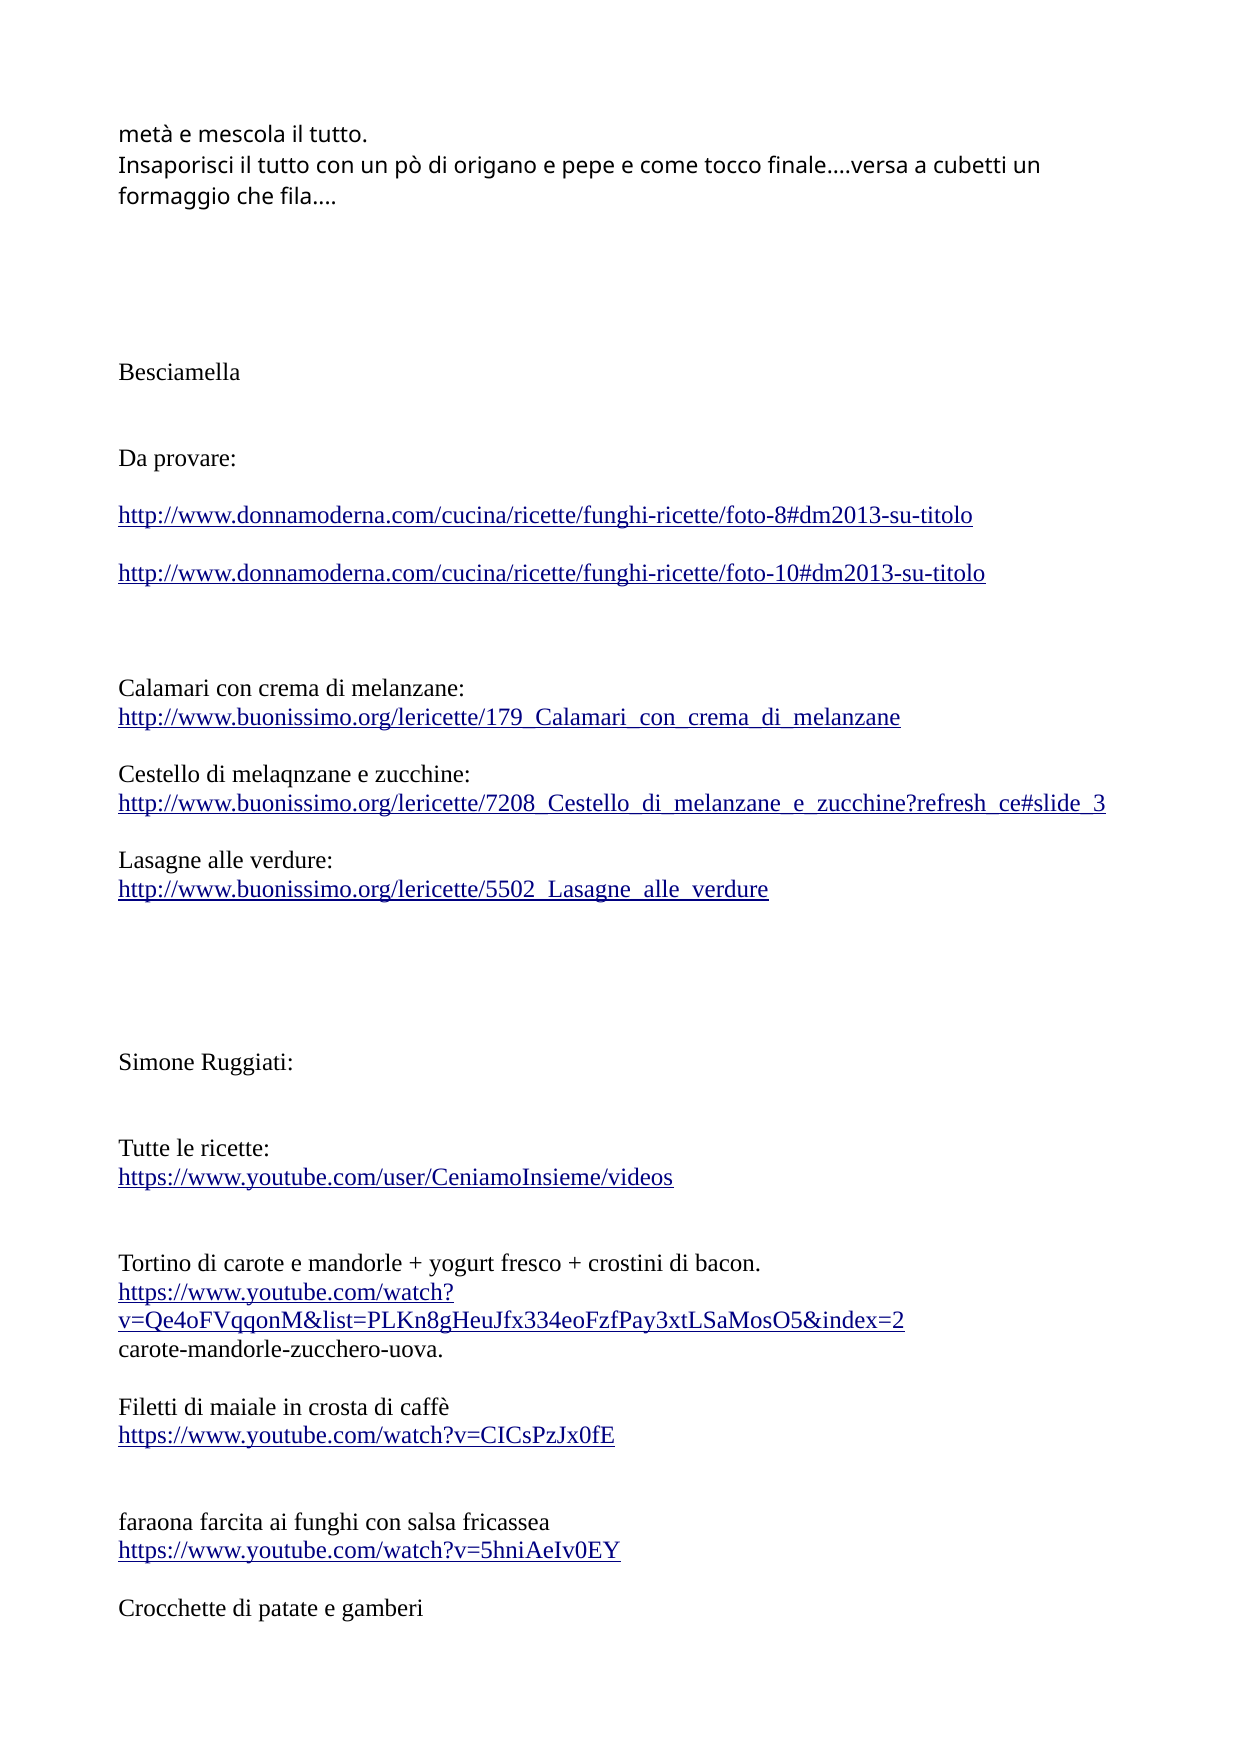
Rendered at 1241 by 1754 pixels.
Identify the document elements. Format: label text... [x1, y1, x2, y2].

text http://www.buonissimo.org/lericette/5502_Lasagne_alle_verdure [118, 874, 1122, 903]
text Tortino di carote e mandorle + yogurt fresco + crostini di bacon. [118, 1248, 1122, 1277]
text http://www.buonissimo.org/lericette/179_Calamari_con_crema_di_melanzane [118, 702, 1122, 731]
text carote-mandorle-zucchero-uova. [118, 1334, 1122, 1363]
text Da provare: [118, 443, 1122, 472]
text Tutte le ricette: [118, 1133, 1122, 1162]
text http://www.buonissimo.org/lericette/7208_Cestello_di_melanzane_e_zucchine?refresh_ce#slide_3 [118, 788, 1122, 817]
text https://www.youtube.com/user/CeniamoInsieme/videos [118, 1162, 1122, 1191]
text metà e mescola il tutto. Insaporisci il tutto con un pò di origano e pepe e come tocco finale....versa a cubetti un formaggio che fila.... [118, 118, 1122, 211]
text Cestello di melaqnzane e zucchine: [118, 759, 1122, 788]
text Lasagne alle verdure: [118, 846, 1122, 874]
text Filetti di maiale in crosta di caffè [118, 1392, 1122, 1421]
text Besciamella [118, 357, 1122, 386]
text https://www.youtube.com/watch?v=CICsPzJx0fE [118, 1421, 1122, 1449]
text http://www.donnamoderna.com/cucina/ricette/funghi-ricette/foto-10#dm2013-su-titolo [118, 558, 1122, 587]
text http://www.donnamoderna.com/cucina/ricette/funghi-ricette/foto-8#dm2013-su-titolo [118, 501, 1122, 529]
text Calamari con crema di melanzane: [118, 673, 1122, 702]
text Crocchette di patate e gamberi [118, 1593, 1122, 1622]
text faraona farcita ai funghi con salsa fricassea [118, 1507, 1122, 1536]
text https://www.youtube.com/watch?v=5hniAeIv0EY [118, 1536, 1122, 1564]
text https://www.youtube.com/watch?v=Qe4oFVqqonM&list=PLKn8gHeuJfx334eoFzfPay3xtLSaMosO5&index=2 [118, 1277, 1122, 1334]
text Simone Ruggiati: [118, 1047, 1122, 1076]
